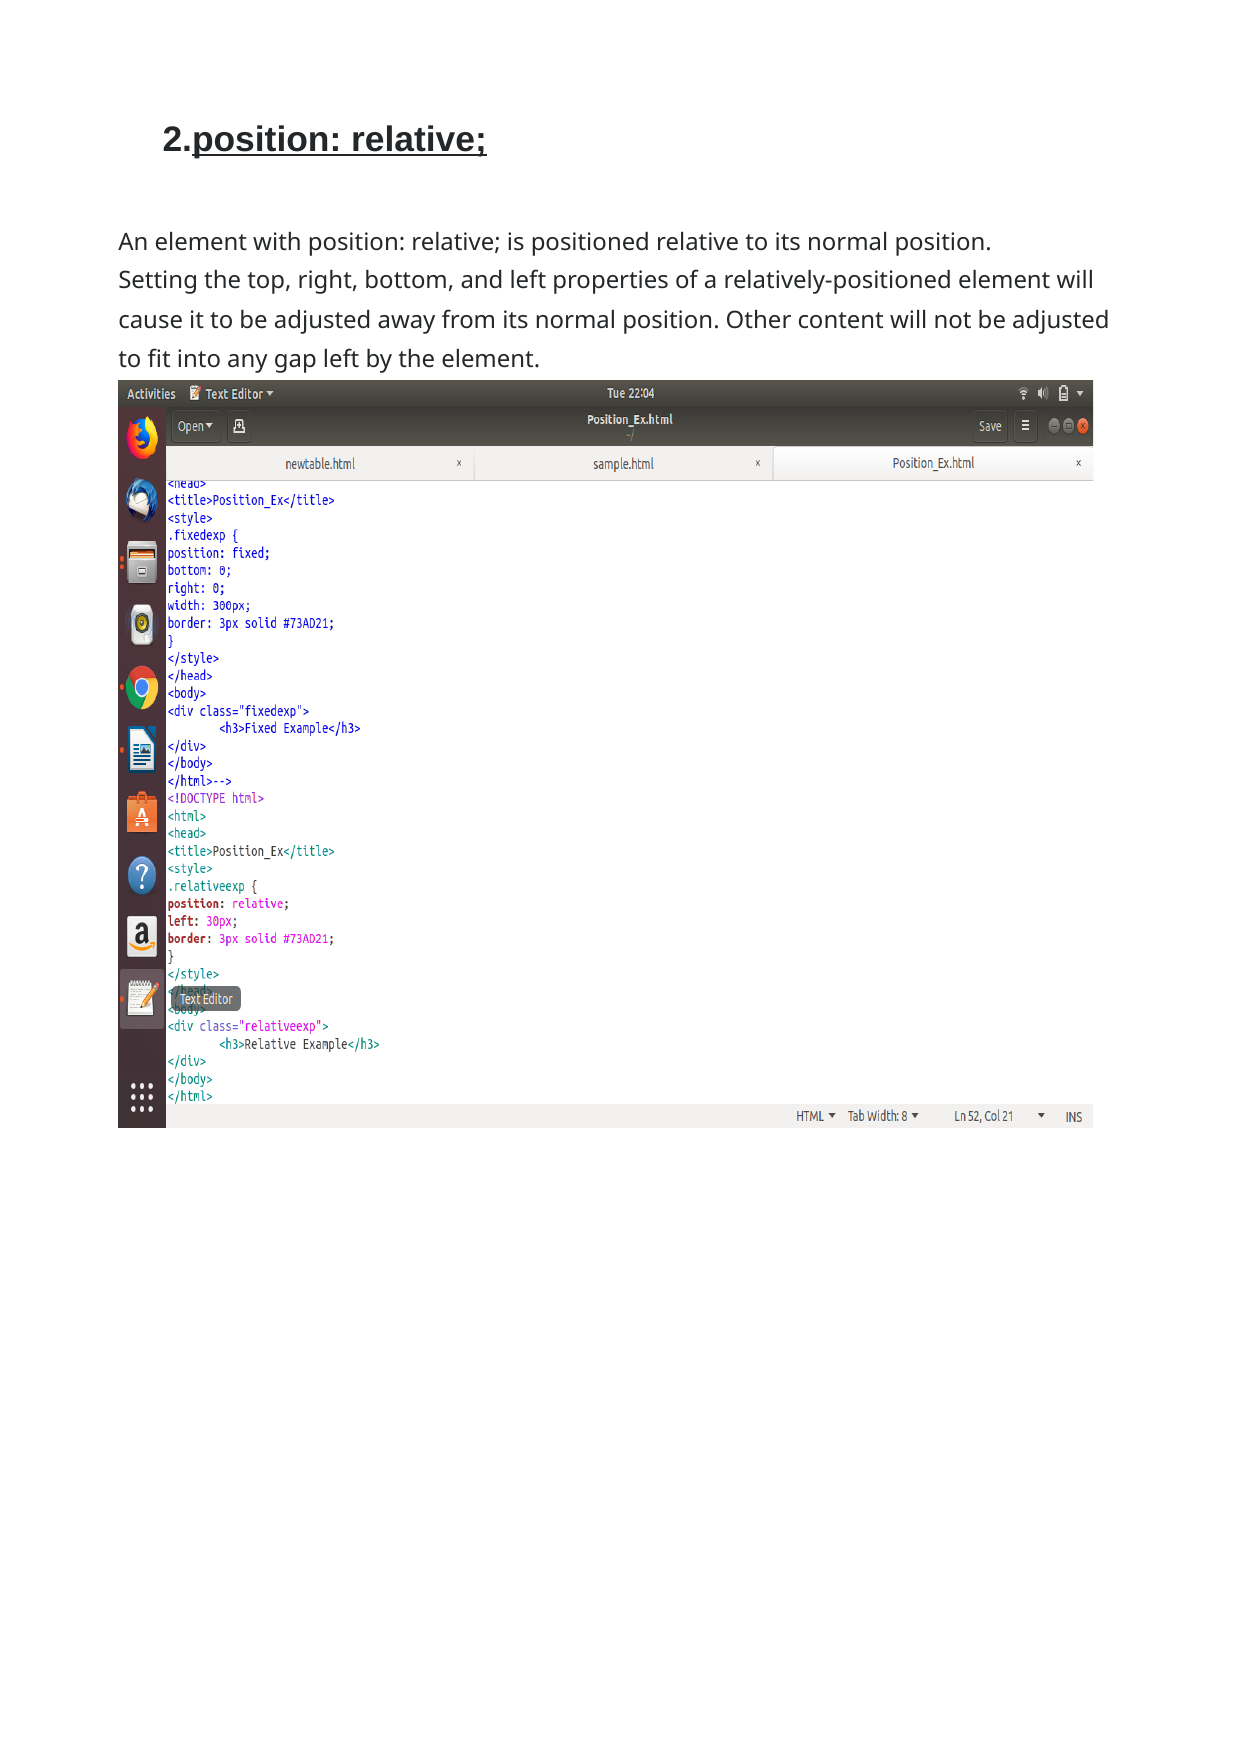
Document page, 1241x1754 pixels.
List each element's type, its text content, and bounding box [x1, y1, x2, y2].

text An element with position: relative; is positioned relative to its normal position. [118, 224, 1122, 257]
text Setting the top, right, bottom, and left properties of a relatively-positioned element will cause it to be adjusted away from its normal position. Other content will not be adjusted to fit into any gap left by the element. [118, 263, 1122, 374]
picture [118, 380, 1094, 1128]
list position: relative; [162, 118, 1122, 159]
